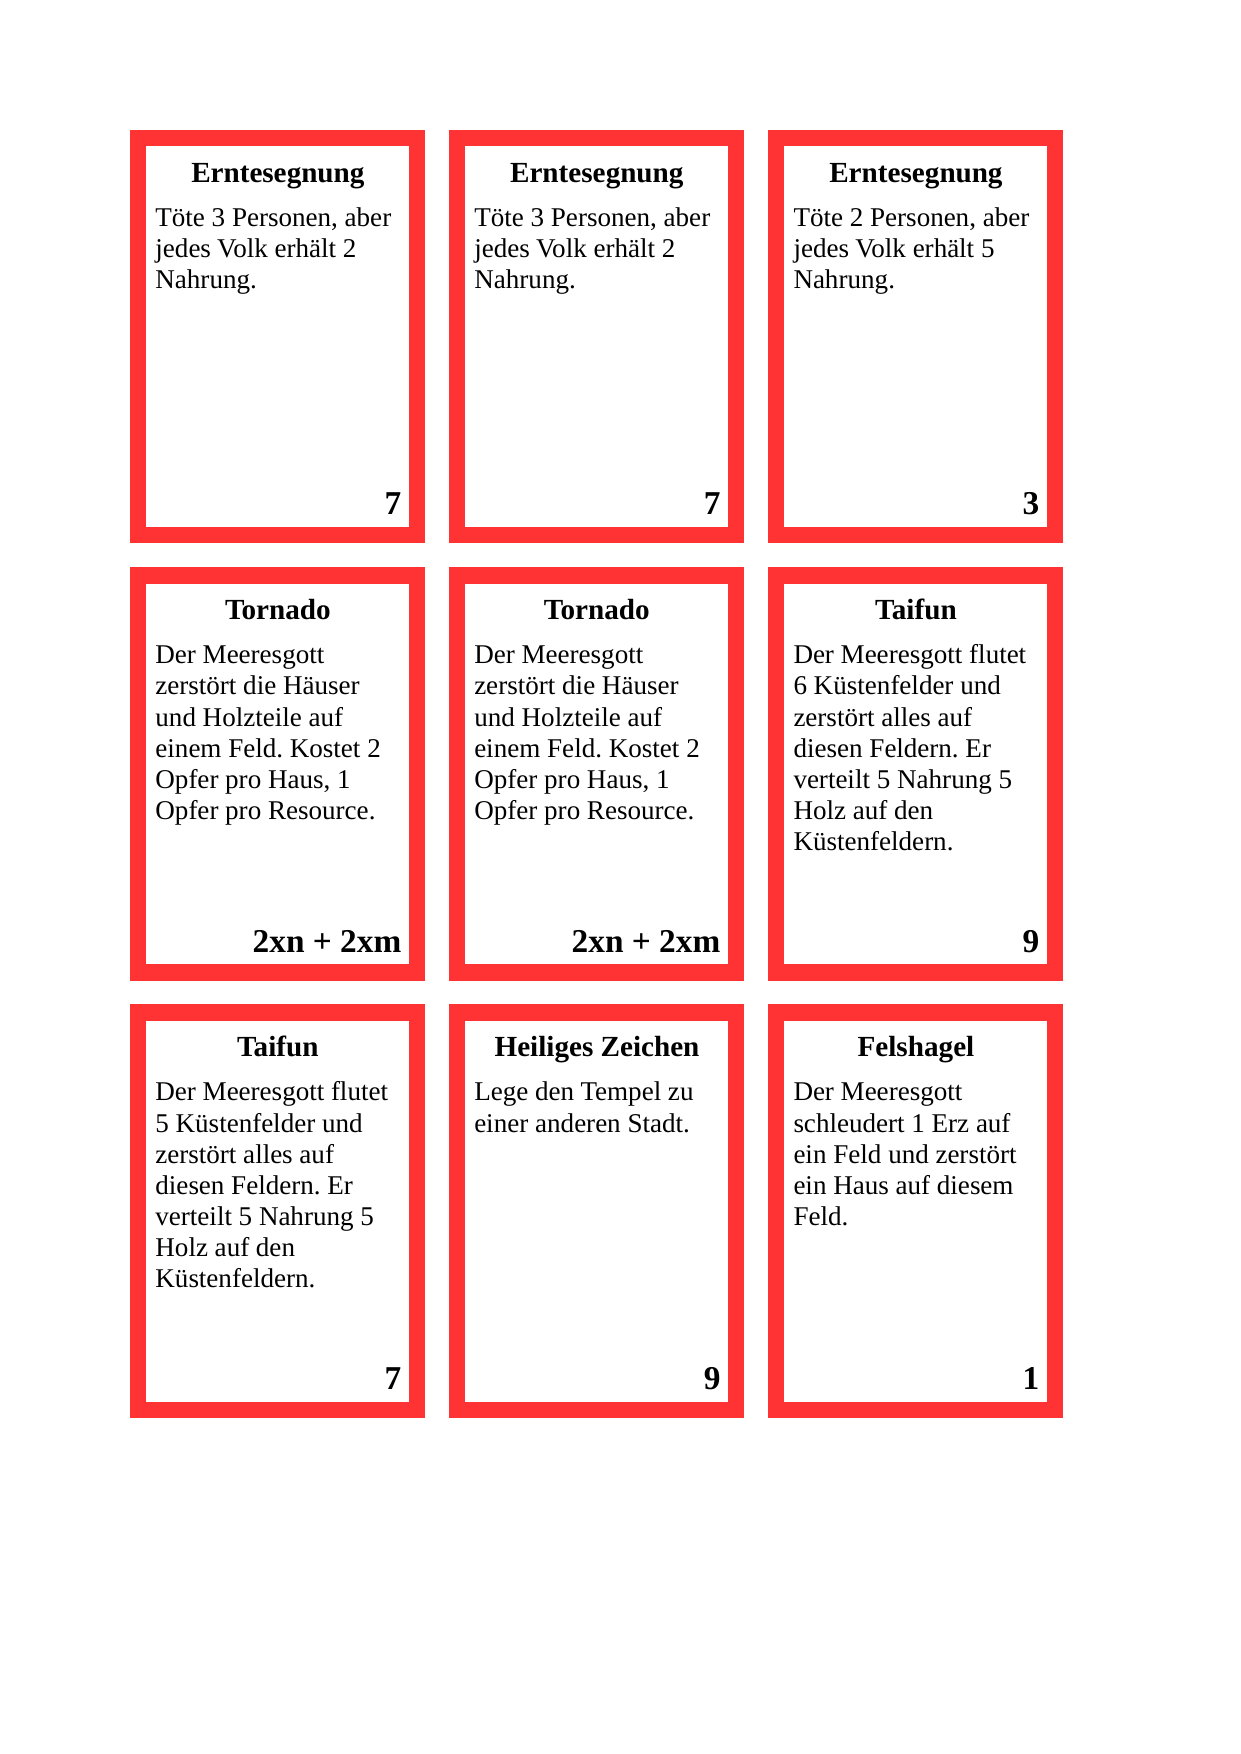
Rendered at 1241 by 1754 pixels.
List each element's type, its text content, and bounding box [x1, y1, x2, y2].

text Töte 3 Personen, aber jedes Volk erhält 2 Nahrung. [474, 201, 719, 294]
text Töte 2 Personen, aber jedes Volk erhält 5 Nahrung. [793, 201, 1038, 294]
text 1 [987, 1358, 1039, 1396]
text Der Meeresgott zerstört die Häuser und Holzteile auf einem Feld. Kostet 2 Opfer pro Haus, 1 Opfer pro Resource. [474, 638, 719, 825]
text Der Meeresgott flutet 5 Küstenfelder und zerstört alles auf diesen Feldern. Er verteilt 5 Nahrung 5 Holz auf den Küstenfeldern. [155, 1076, 400, 1293]
text Tornado [155, 592, 400, 626]
text Töte 3 Personen, aber jedes Volk erhält 2 Nahrung. [155, 201, 400, 294]
text Tornado [474, 592, 719, 626]
text 2xn + 2xm [482, 921, 720, 959]
text Felshagel [793, 1029, 1038, 1063]
text 7 [668, 484, 720, 522]
text 3 [987, 484, 1039, 522]
text 2xn + 2xm [162, 921, 401, 959]
text Heiliges Zeichen [474, 1029, 719, 1063]
text 9 [668, 1358, 720, 1396]
text Der Meeresgott schleudert 1 Erz auf ein Feld und zerstört ein Haus auf diesem Feld. [793, 1076, 1038, 1231]
text Erntesegnung [474, 155, 719, 189]
text Der Meeresgott zerstört die Häuser und Holzteile auf einem Feld. Kostet 2 Opfer pro Haus, 1 Opfer pro Resource. [155, 638, 400, 825]
text Taifun [155, 1029, 400, 1063]
text Taifun [793, 592, 1038, 626]
text Erntesegnung [793, 155, 1038, 189]
text 9 [987, 921, 1039, 959]
text 7 [349, 1358, 401, 1396]
text 7 [349, 484, 401, 522]
text Erntesegnung [155, 155, 400, 189]
text Lege den Tempel zu einer anderen Stadt. [474, 1076, 719, 1138]
text Der Meeresgott flutet 6 Küstenfelder und zerstört alles auf diesen Feldern. Er verteilt 5 Nahrung 5 Holz auf den Küstenfeldern. [793, 638, 1038, 856]
